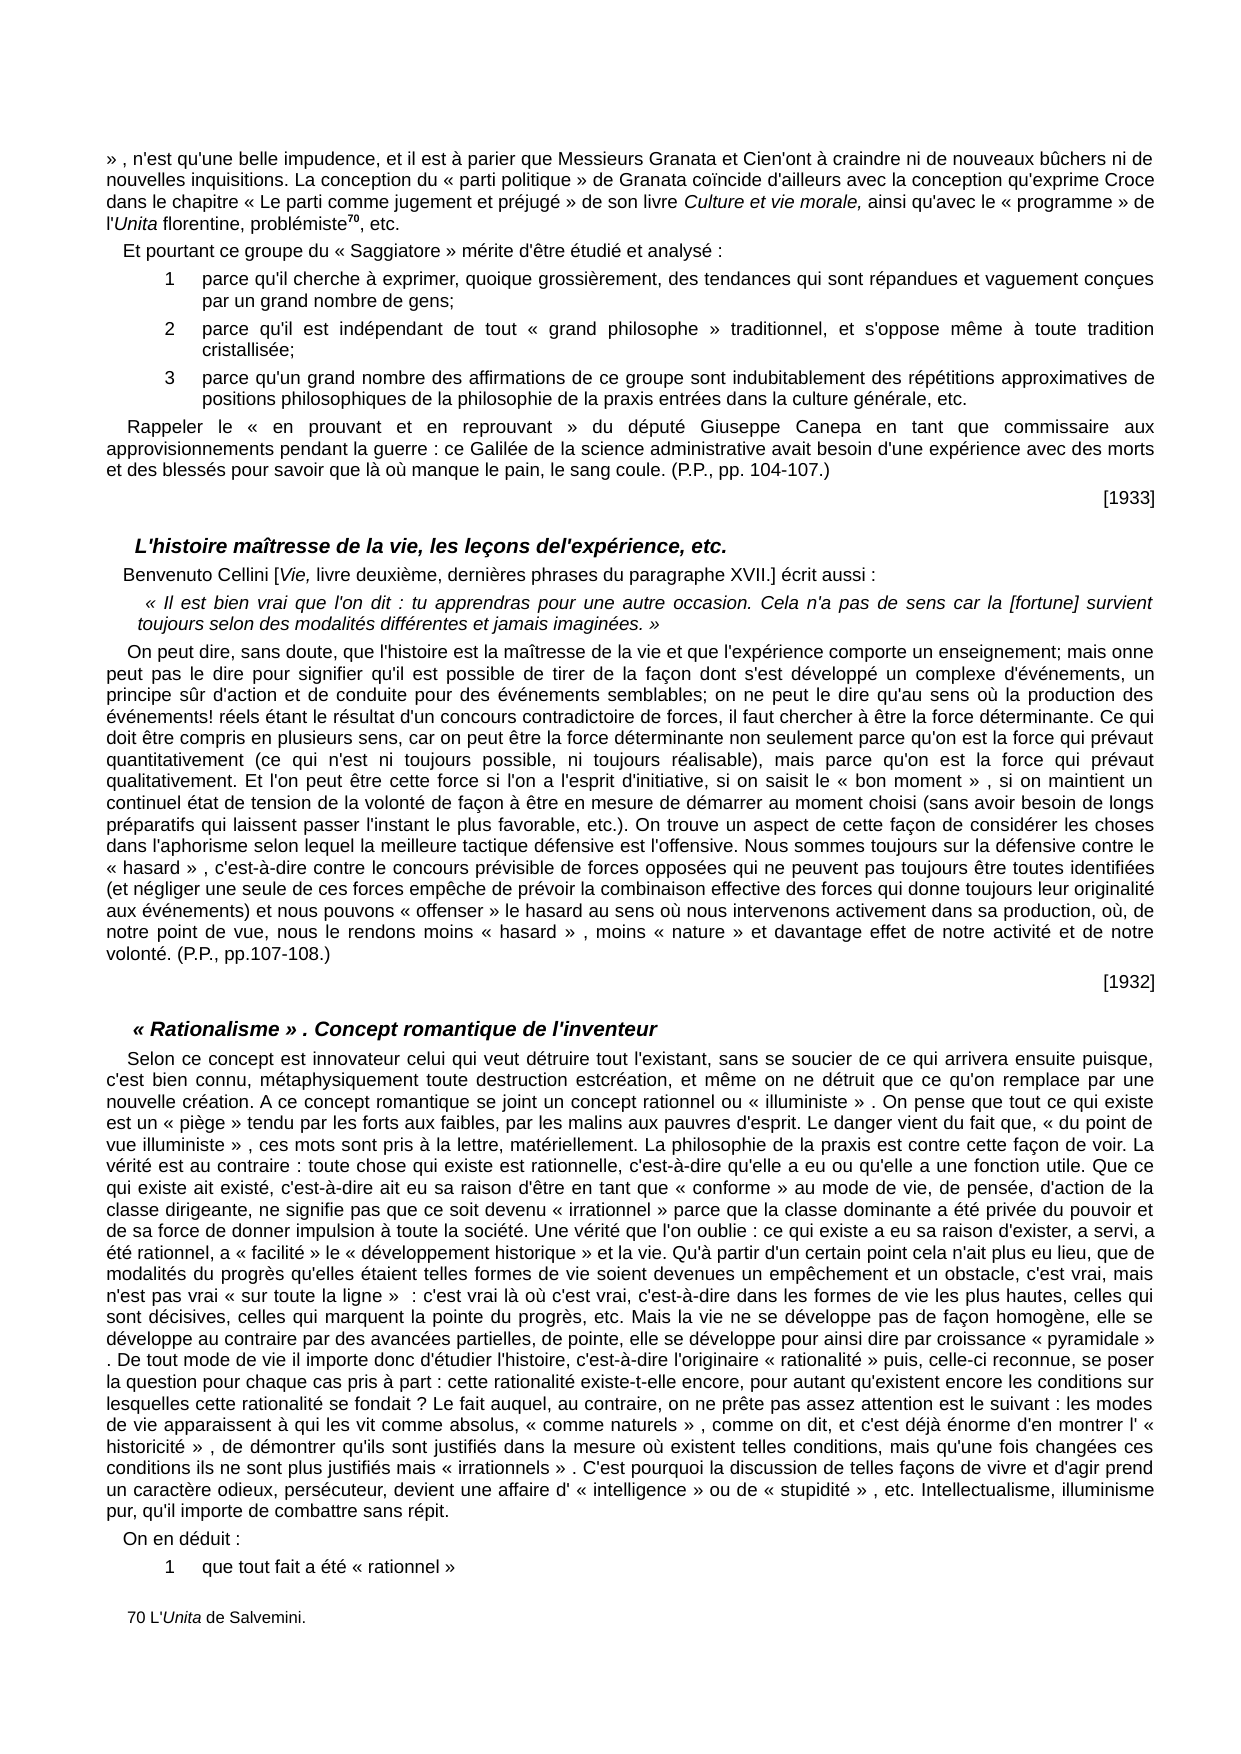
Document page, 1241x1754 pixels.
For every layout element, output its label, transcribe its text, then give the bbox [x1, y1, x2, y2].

text On peut dire, sans doute, que l'histoire est la maîtresse de la vie et que l'expérience comporte un enseignement; mais onne peut pas le dire pour signifier qu'il est possible de tirer de la façon dont s'est développé un complexe d'événements, un principe sûr d'action et de conduite pour des événements semblables; on ne peut le dire qu'au sens où la production des événements! réels étant le résultat d'un concours contradictoire de forces, il faut chercher à être la force déterminante. Ce qui doit être compris en plusieurs sens, car on peut être la force déterminante non seulement parce qu'on est la force qui prévaut quantitativement (ce qui n'est ni toujours possible, ni toujours réalisable), mais parce qu'on est la force qui prévaut qualitativement. Et l'on peut être cette force si l'on a l'esprit d'initiative, si on saisit le « bon moment » , si on maintient un continuel état de tension de la volonté de façon à être en mesure de démarrer au moment choisi (sans avoir besoin de longs préparatifs qui laissent passer l'instant le plus favorable, etc.). On trouve un aspect de cette façon de considérer les choses dans l'aphorisme selon lequel la meilleure tactique défensive est l'offensive. Nous sommes toujours sur la défensive contre le « hasard » , c'est-à-dire contre le concours prévisible de forces opposées qui ne peuvent pas toujours être toutes identifiées (et négliger une seule de ces forces empêche de prévoir la combinaison effective des forces qui donne toujours leur originalité aux événements) et nous pouvons « offenser » le hasard au sens où nous intervenons activement dans sa production, où, de notre point de vue, nous le rendons moins « hasard » , moins « nature » et davantage effet de notre activité et de notre volonté. (P.P., pp.107-108.) [106, 641, 1155, 964]
list parce qu'il cherche à exprimer, quoique grossièrement, des tendances qui sont répandues et vaguement conçues par un grand nombre de gens; [164, 268, 1155, 311]
subtitle L'histoire maîtresse de la vie, les leçons del'expérience, etc. [106, 533, 1155, 557]
text Selon ce concept est innovateur celui qui veut détruire tout l'existant, sans se soucier de ce qui arrivera ensuite puisque, c'est bien connu, métaphysiquement toute destruction estcréation, et même on ne détruit que ce qu'on remplace par une nouvelle création. A ce concept romantique se joint un concept rationnel ou « illuministe » . On pense que tout ce qui existe est un « piège » tendu par les forts aux faibles, par les malins aux pauvres d'esprit. Le danger vient du fait que, « du point de vue illuministe » , ces mots sont pris à la lettre, matériellement. La philosophie de la praxis est contre cette façon de voir. La vérité est au contraire : toute chose qui existe est rationnelle, c'est-à-dire qu'elle a eu ou qu'elle a une fonction utile. Que ce qui existe ait existé, c'est-à-dire ait eu sa raison d'être en tant que « conforme » au mode de vie, de pensée, d'action de la classe dirigeante, ne signifie pas que ce soit devenu « irrationnel » parce que la classe dominante a été privée du pouvoir et de sa force de donner impulsion à toute la société. Une vérité que l'on oublie : ce qui existe a eu sa raison d'exister, a servi, a été rationnel, a « facilité » le « développement historique » et la vie. Qu'à partir d'un certain point cela n'ait plus eu lieu, que de modalités du progrès qu'elles étaient telles formes de vie soient devenues un empêchement et un obstacle, c'est vrai, mais n'est pas vrai « sur toute la ligne » : c'est vrai là où c'est vrai, c'est-à-dire dans les formes de vie les plus hautes, celles qui sont décisives, celles qui marquent la pointe du progrès, etc. Mais la vie ne se développe pas de façon homogène, elle se développe au contraire par des avancées partielles, de pointe, elle se développe pour ainsi dire par croissance « pyramidale » . De tout mode de vie il importe donc d'étudier l'histoire, c'est-à-dire l'originaire « rationalité » puis, celle-ci reconnue, se poser la question pour chaque cas pris à part : cette rationalité existe-t-elle encore, pour autant qu'existent encore les conditions sur lesquelles cette rationalité se fondait ? Le fait auquel, au contraire, on ne prête pas assez attention est le suivant : les modes de vie apparaissent à qui les vit comme absolus, « comme naturels » , comme on dit, et c'est déjà énorme d'en montrer l' « historicité » , de démontrer qu'ils sont justifiés dans la mesure où existent telles conditions, mais qu'une fois changées ces conditions ils ne sont plus justifiés mais « irrationnels » . C'est pourquoi la discussion de telles façons de vivre et d'agir prend un caractère odieux, persécuteur, devient une affaire d' « intelligence » ou de « stupidité » , etc. Intellectualisme, illuminisme pur, qu'il importe de combattre sans répit. [106, 1047, 1155, 1522]
text « Il est bien vrai que l'on dit : tu apprendras pour une autre occasion. Cela n'a pas de sens car la [fortune] survient toujours selon des modalités différentes et jamais imaginées. » [137, 592, 1155, 635]
subtitle « Rationalisme » . Concept romantique de l'inventeur [106, 1017, 1155, 1041]
list parce qu'il est indépendant de tout « grand philosophe » traditionnel, et s'oppose même à toute tradition cristallisée; [164, 317, 1155, 360]
text [1932] [106, 971, 1155, 992]
text Benvenuto Cellini [Vie, livre deuxième, dernières phrases du paragraphe XVII.] écrit aussi : [106, 564, 1155, 585]
text On en déduit : [106, 1528, 1155, 1549]
text Rappeler le « en prouvant et en reprouvant » du député Giuseppe Canepa en tant que commissaire aux approvisionnements pendant la guerre : ce Galilée de la science administrative avait besoin d'une expérience avec des morts et des blessés pour savoir que là où manque le pain, le sang coule. (P.P., pp. 104-107.) [106, 416, 1155, 481]
text Et pourtant ce groupe du « Saggiatore » mérite d'être étudié et analysé : [106, 240, 1155, 262]
text [1933] [106, 487, 1155, 508]
list que tout fait a été « rationnel » [164, 1556, 1155, 1577]
text » , n'est qu'une belle impudence, et il est à parier que Messieurs Granata et Cien'ont à craindre ni de nouveaux bûchers ni de nouvelles inquisitions. La conception du « parti politique » de Granata coïncide d'ailleurs avec la conception qu'exprime Croce dans le chapitre « Le parti comme jugement et préjugé » de son livre Culture et vie morale, ainsi qu'avec le « programme » de l'Unita florentine, problémiste, etc. [106, 148, 1155, 234]
list parce qu'un grand nombre des affirmations de ce groupe sont indubitablement des répétitions approximatives de positions philosophiques de la philosophie de la praxis entrées dans la culture générale, etc. [164, 367, 1155, 410]
text L'Unita de Salvemini. [106, 1608, 1155, 1627]
